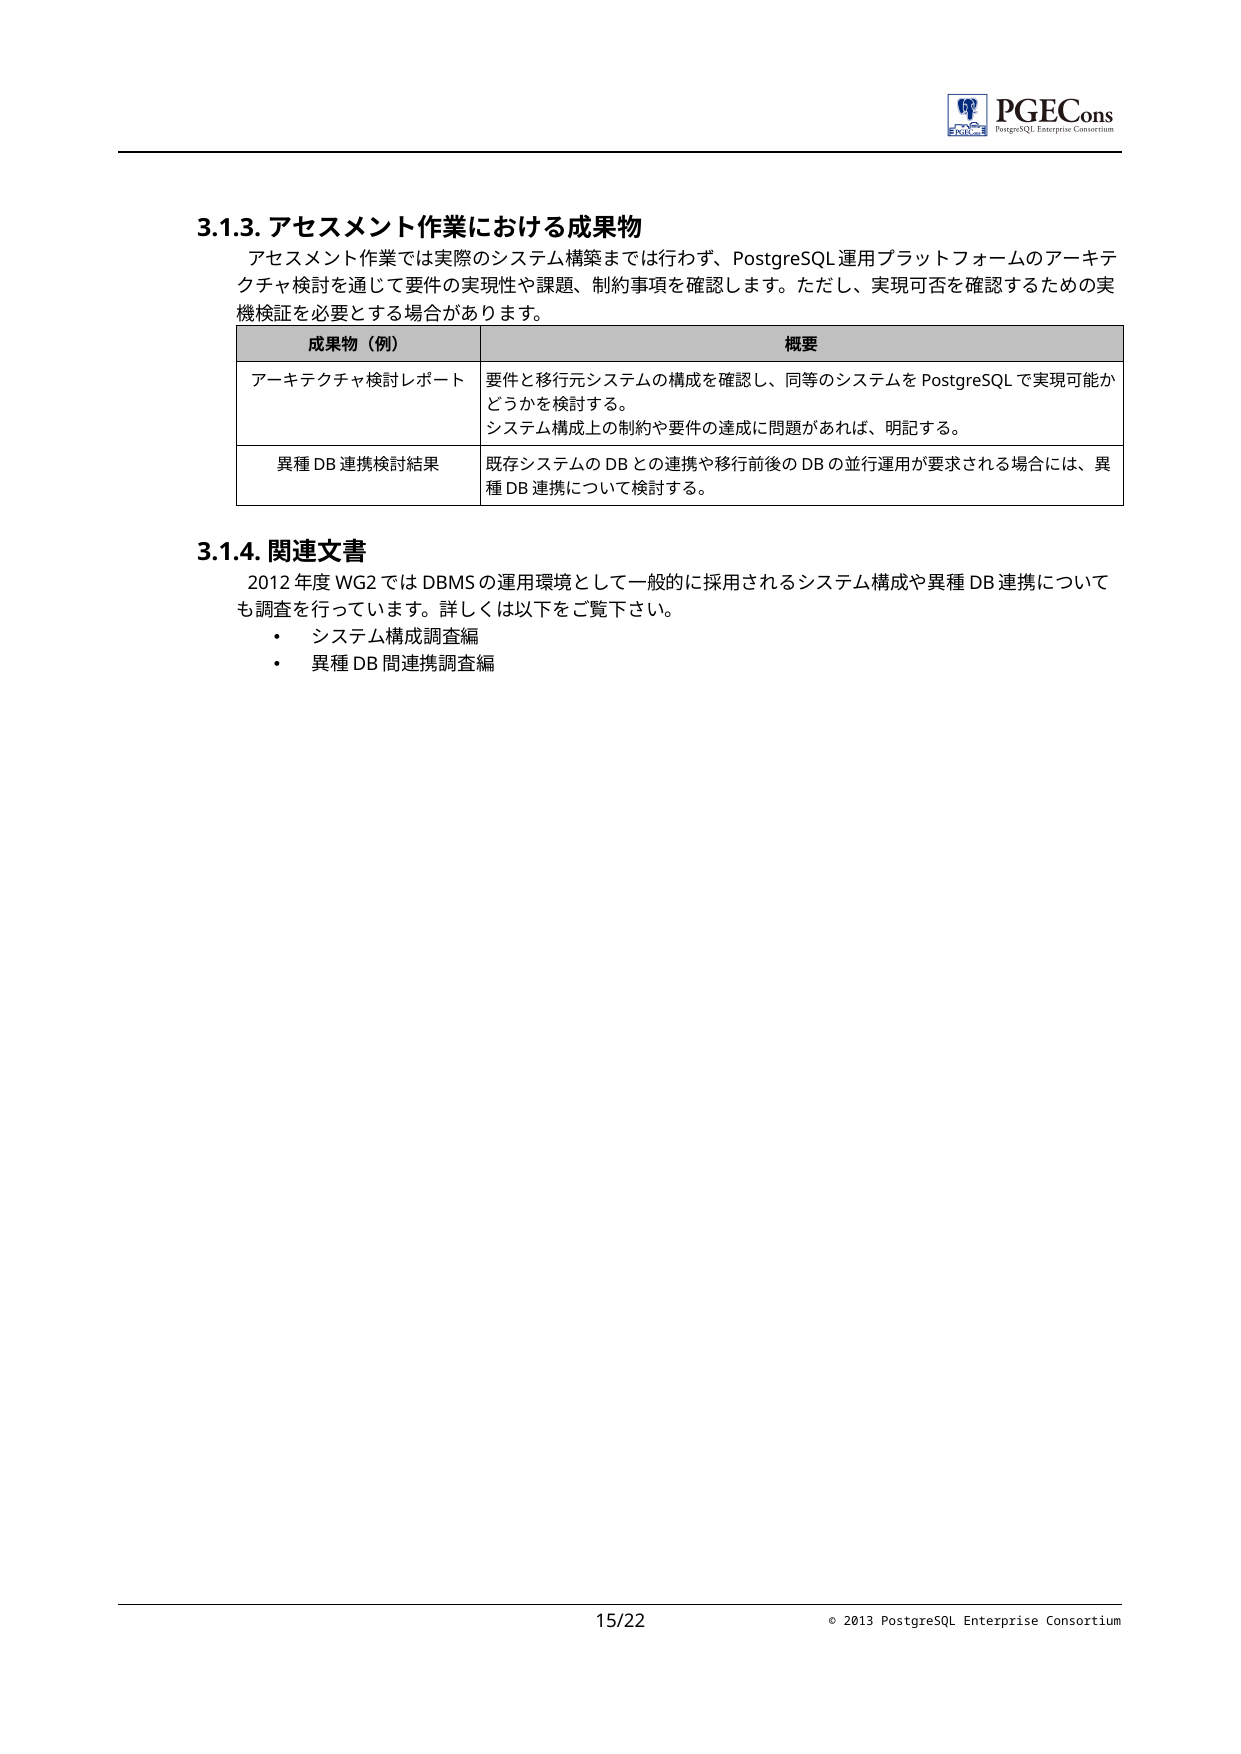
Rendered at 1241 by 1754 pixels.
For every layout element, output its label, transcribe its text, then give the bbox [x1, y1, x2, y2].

table_cell 既存システムのDBとの連携や移行前後のDBの並行運用が要求される場合には、異種DB連携について検討する。 [481, 446, 1123, 505]
text 2012年度WG2ではDBMSの運用環境として一般的に採用されるシステム構成や異種DB連携についても調査を行っています。詳しくは以下をご覧下さい。 [236, 567, 1122, 622]
list システム構成調査編 [274, 622, 1122, 649]
table_header 成果物（例） [237, 326, 480, 361]
text アセスメント作業では実際のシステム構築までは行わず、PostgreSQL運用プラットフォームのアーキテクチャ検討を通じて要件の実現性や課題、制約事項を確認します。ただし、実現可否を確認するための実機検証を必要とする場合があります。 [236, 244, 1122, 325]
table_cell 異種DB連携検討結果 [237, 446, 480, 505]
table_cell 要件と移行元システムの構成を確認し、同等のシステムをPostgreSQLで実現可能かどうかを検討する。 システム構成上の制約や要件の達成に問題があれば、明記する。 [481, 362, 1123, 445]
list 異種DB間連携調査編 [274, 649, 1122, 676]
picture [941, 88, 1119, 142]
table_header 概要 [481, 326, 1123, 361]
table_cell アーキテクチャ検討レポート [237, 362, 480, 445]
subtitle 関連文書 [197, 531, 1122, 567]
subtitle アセスメント作業における成果物 [197, 208, 1122, 244]
